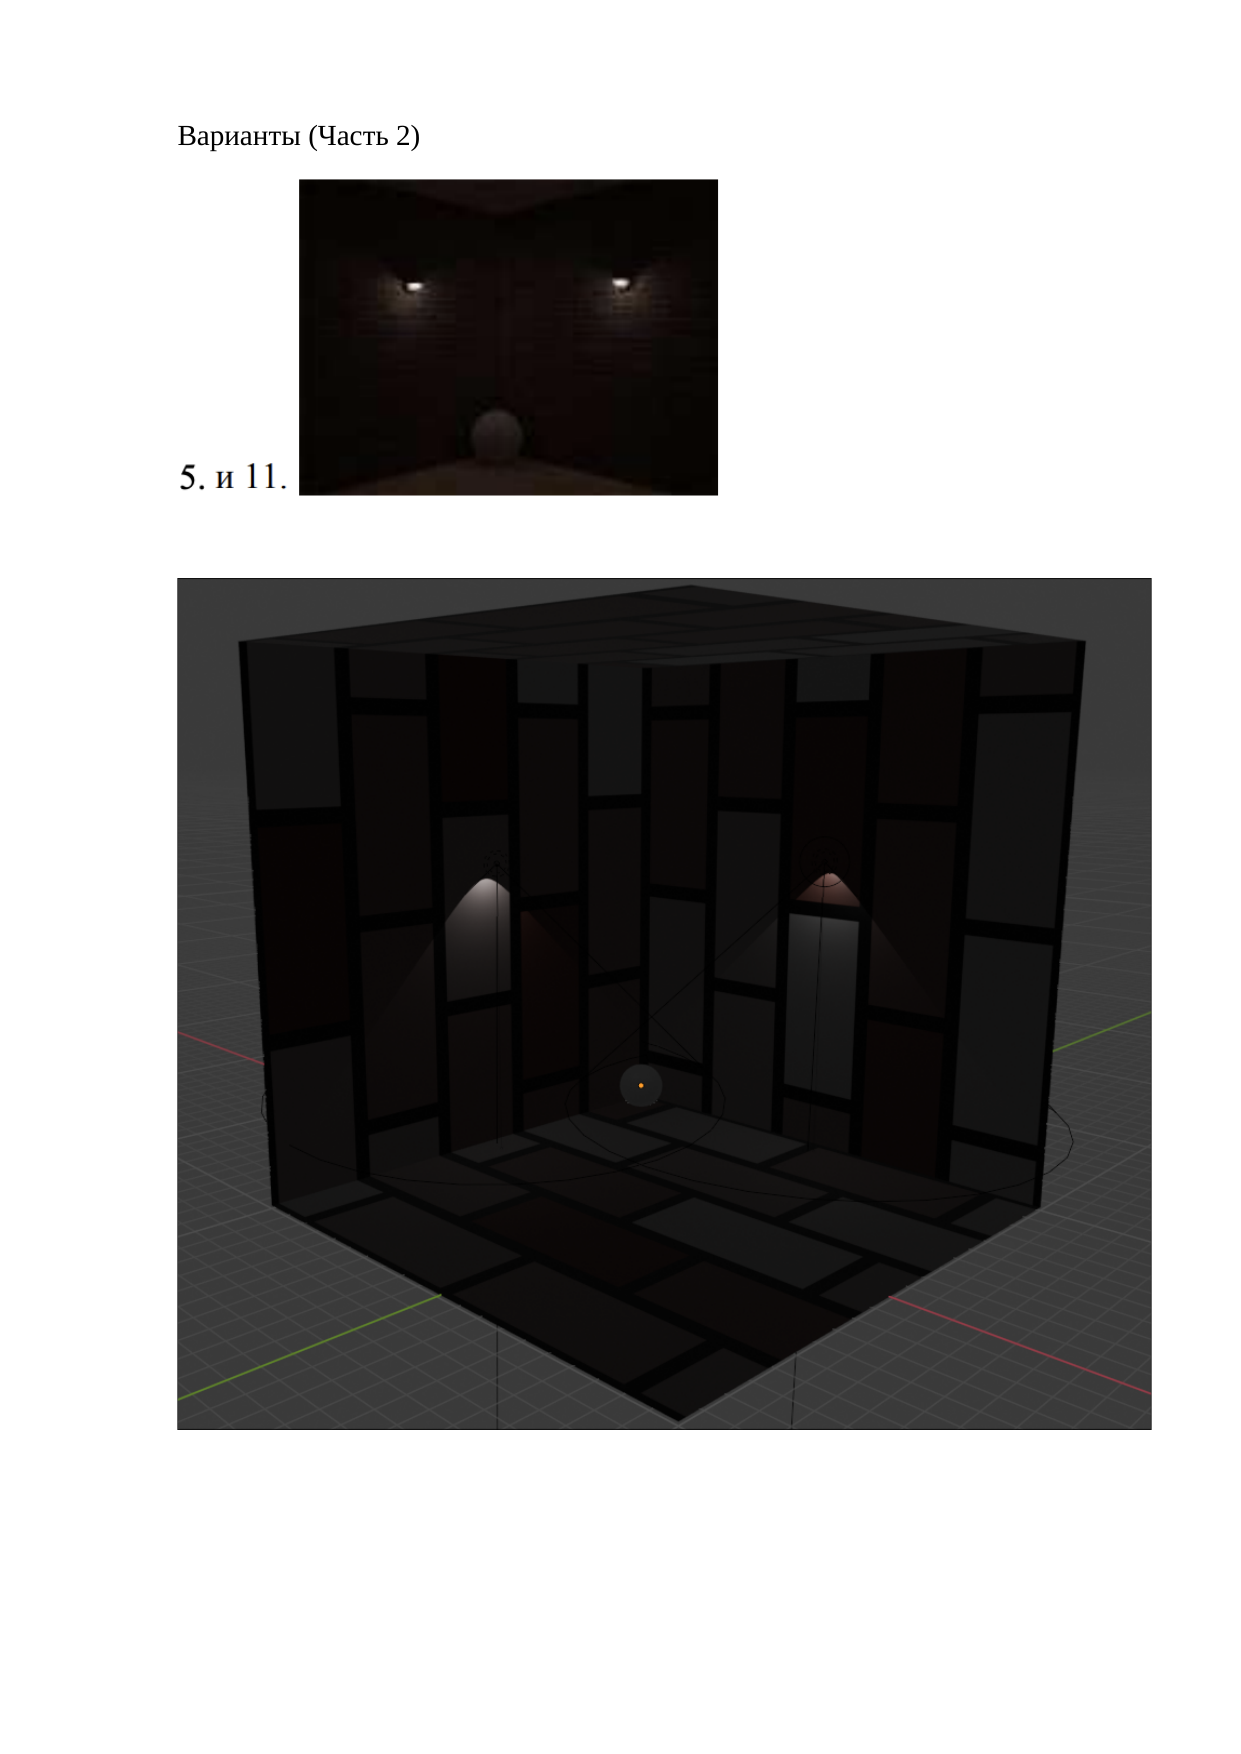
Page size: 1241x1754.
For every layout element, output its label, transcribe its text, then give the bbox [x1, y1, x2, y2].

picture [177, 578, 1152, 1430]
text Варианты (Часть 2) [177, 118, 1152, 152]
picture [177, 173, 732, 502]
